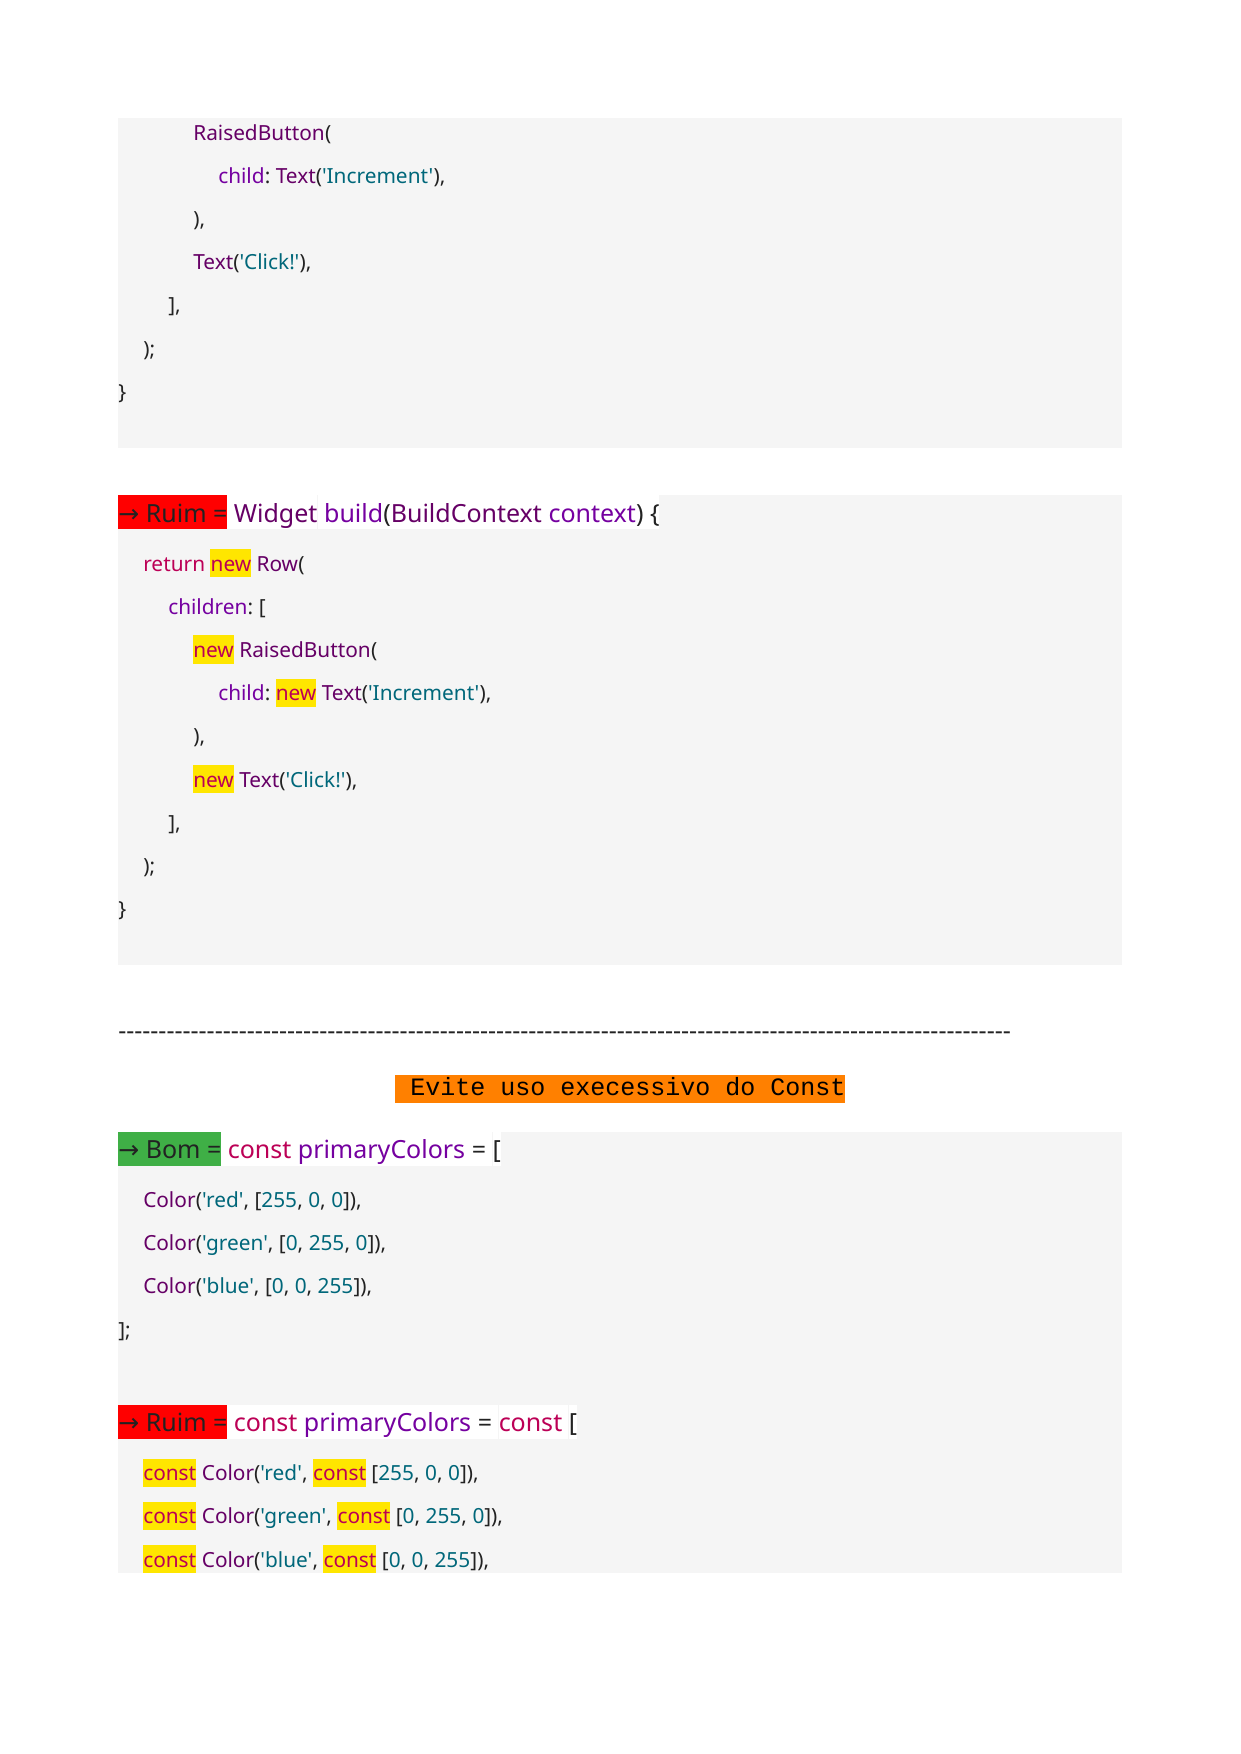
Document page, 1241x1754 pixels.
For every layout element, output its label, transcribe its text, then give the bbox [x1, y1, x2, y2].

text const Color('red', const [255, 0, 0]), [118, 1458, 1122, 1487]
text child: Text('Increment'), [118, 161, 1122, 190]
text ); [118, 851, 1122, 879]
text Color('blue', [0, 0, 255]), [118, 1272, 1122, 1300]
text const Color('blue', const [0, 0, 255]), [118, 1545, 1122, 1573]
text children: [ [118, 592, 1122, 621]
text new RaisedButton( [118, 635, 1122, 664]
text } [118, 377, 1122, 405]
text Text('Click!'), [118, 247, 1122, 276]
text return new Row( [118, 549, 1122, 578]
text --------------------------------------------------------------------------------------------------------------- [118, 1012, 1122, 1047]
text child: new Text('Increment'), [118, 678, 1122, 707]
text const Color('green', const [0, 255, 0]), [118, 1502, 1122, 1530]
text new Text('Click!'), [118, 765, 1122, 793]
text ], [118, 808, 1122, 836]
text Color('red', [255, 0, 0]), [118, 1185, 1122, 1214]
text ), [118, 204, 1122, 233]
text → Ruim = Widget build(BuildContext context) { [118, 495, 1122, 529]
text Color('green', [0, 255, 0]), [118, 1228, 1122, 1257]
text ], [118, 291, 1122, 319]
text ), [118, 722, 1122, 750]
text ); [118, 334, 1122, 362]
text → Ruim = const primaryColors = const [ [118, 1405, 1122, 1439]
text → Bom = const primaryColors = [ [118, 1132, 1122, 1166]
text } [118, 894, 1122, 922]
text ]; [118, 1315, 1122, 1343]
text RaisedButton( [118, 118, 1122, 147]
text Evite uso execessivo do Const [118, 1075, 1122, 1103]
